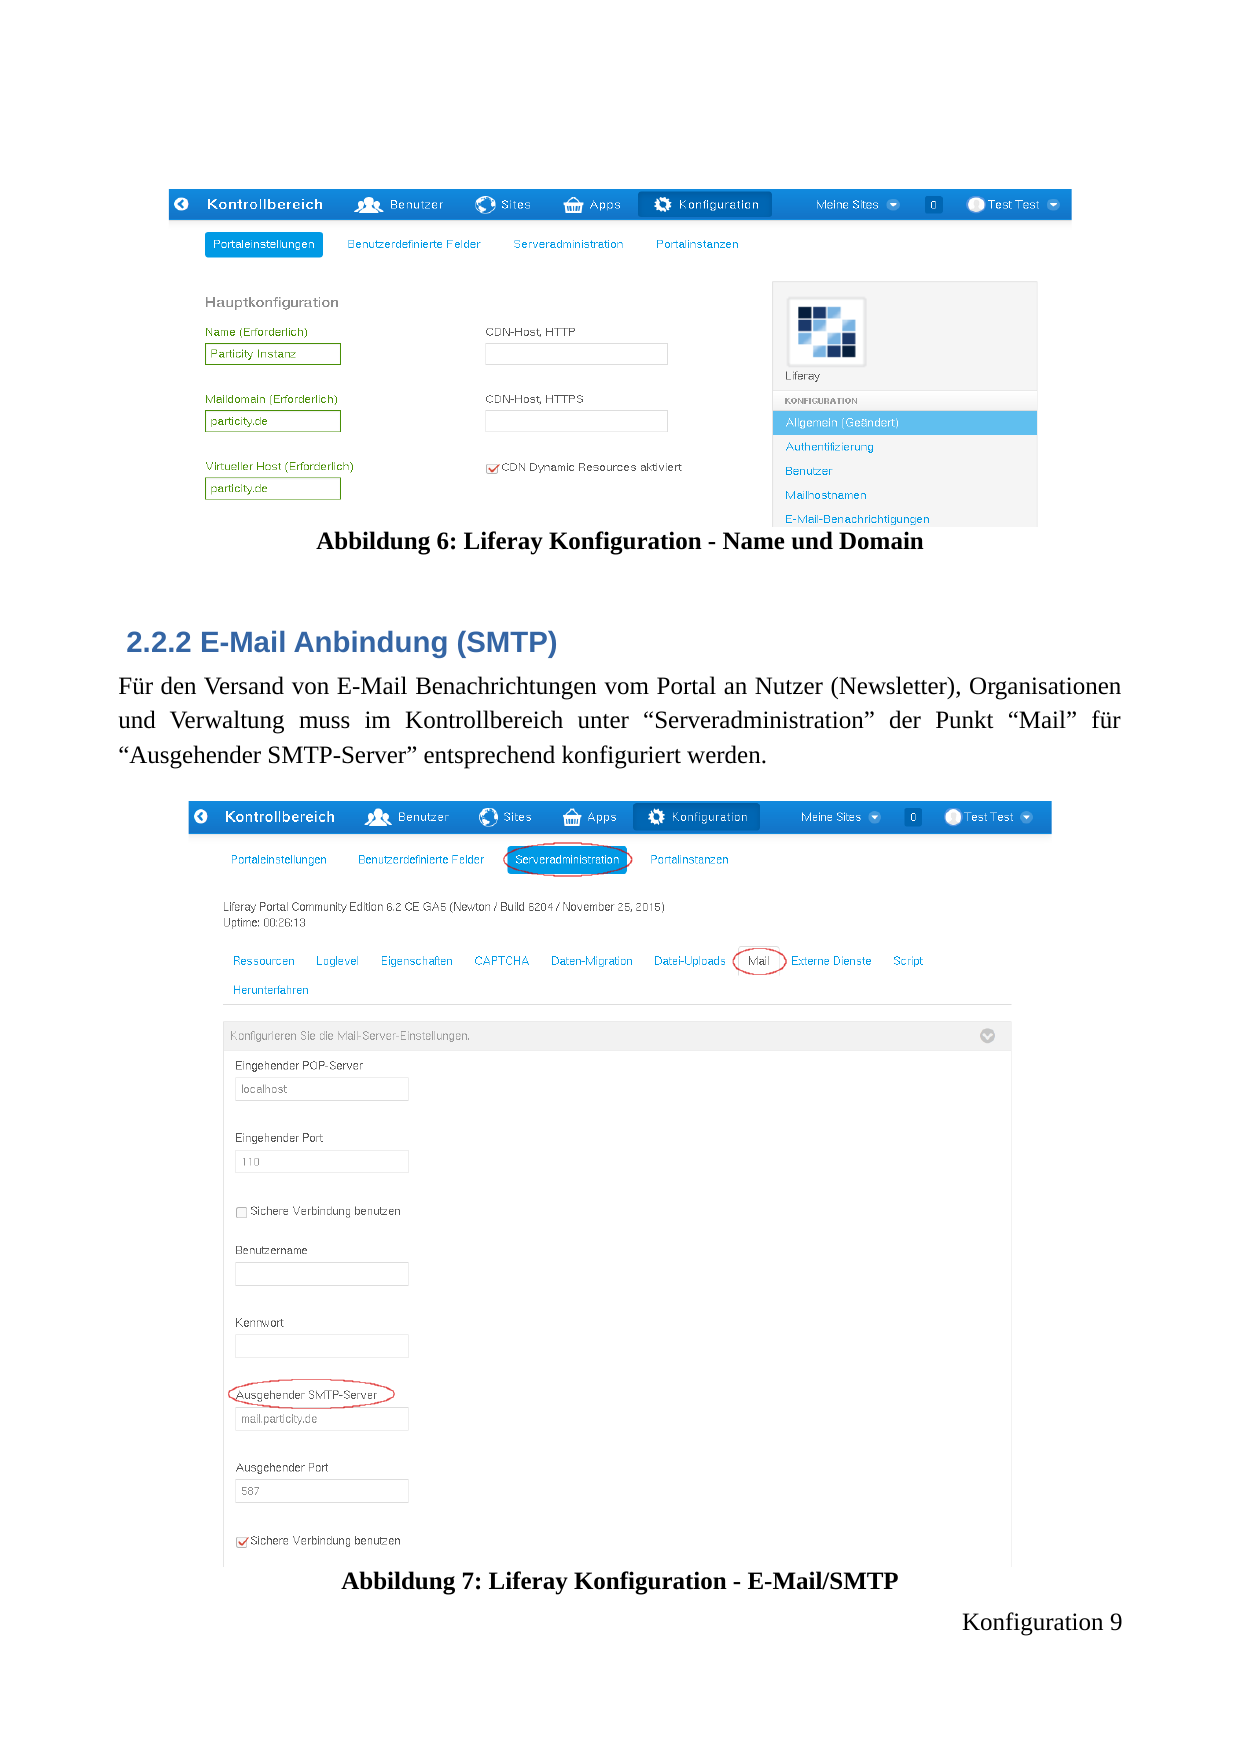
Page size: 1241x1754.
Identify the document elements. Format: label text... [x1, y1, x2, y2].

text Abbildung 7: Liferay Konfiguration - E-Mail/SMTP [188, 1567, 1052, 1595]
picture [168, 189, 1072, 527]
text Abbildung 6: Liferay Konfiguration - Name und Domain [138, 189, 1102, 555]
picture [188, 801, 1052, 1567]
text Für den Versand von E-Mail Benachrichtungen vom Portal an Nutzer (Newsletter), Organisationen und Verwaltung muss im Kontrollbereich unter “Serveradministration” der Punkt “Mail” für “Ausgehender SMTP-Server” entsprechend konfiguriert werden. [118, 671, 1122, 768]
subtitle E-Mail Anbindung (SMTP) [118, 624, 1122, 658]
